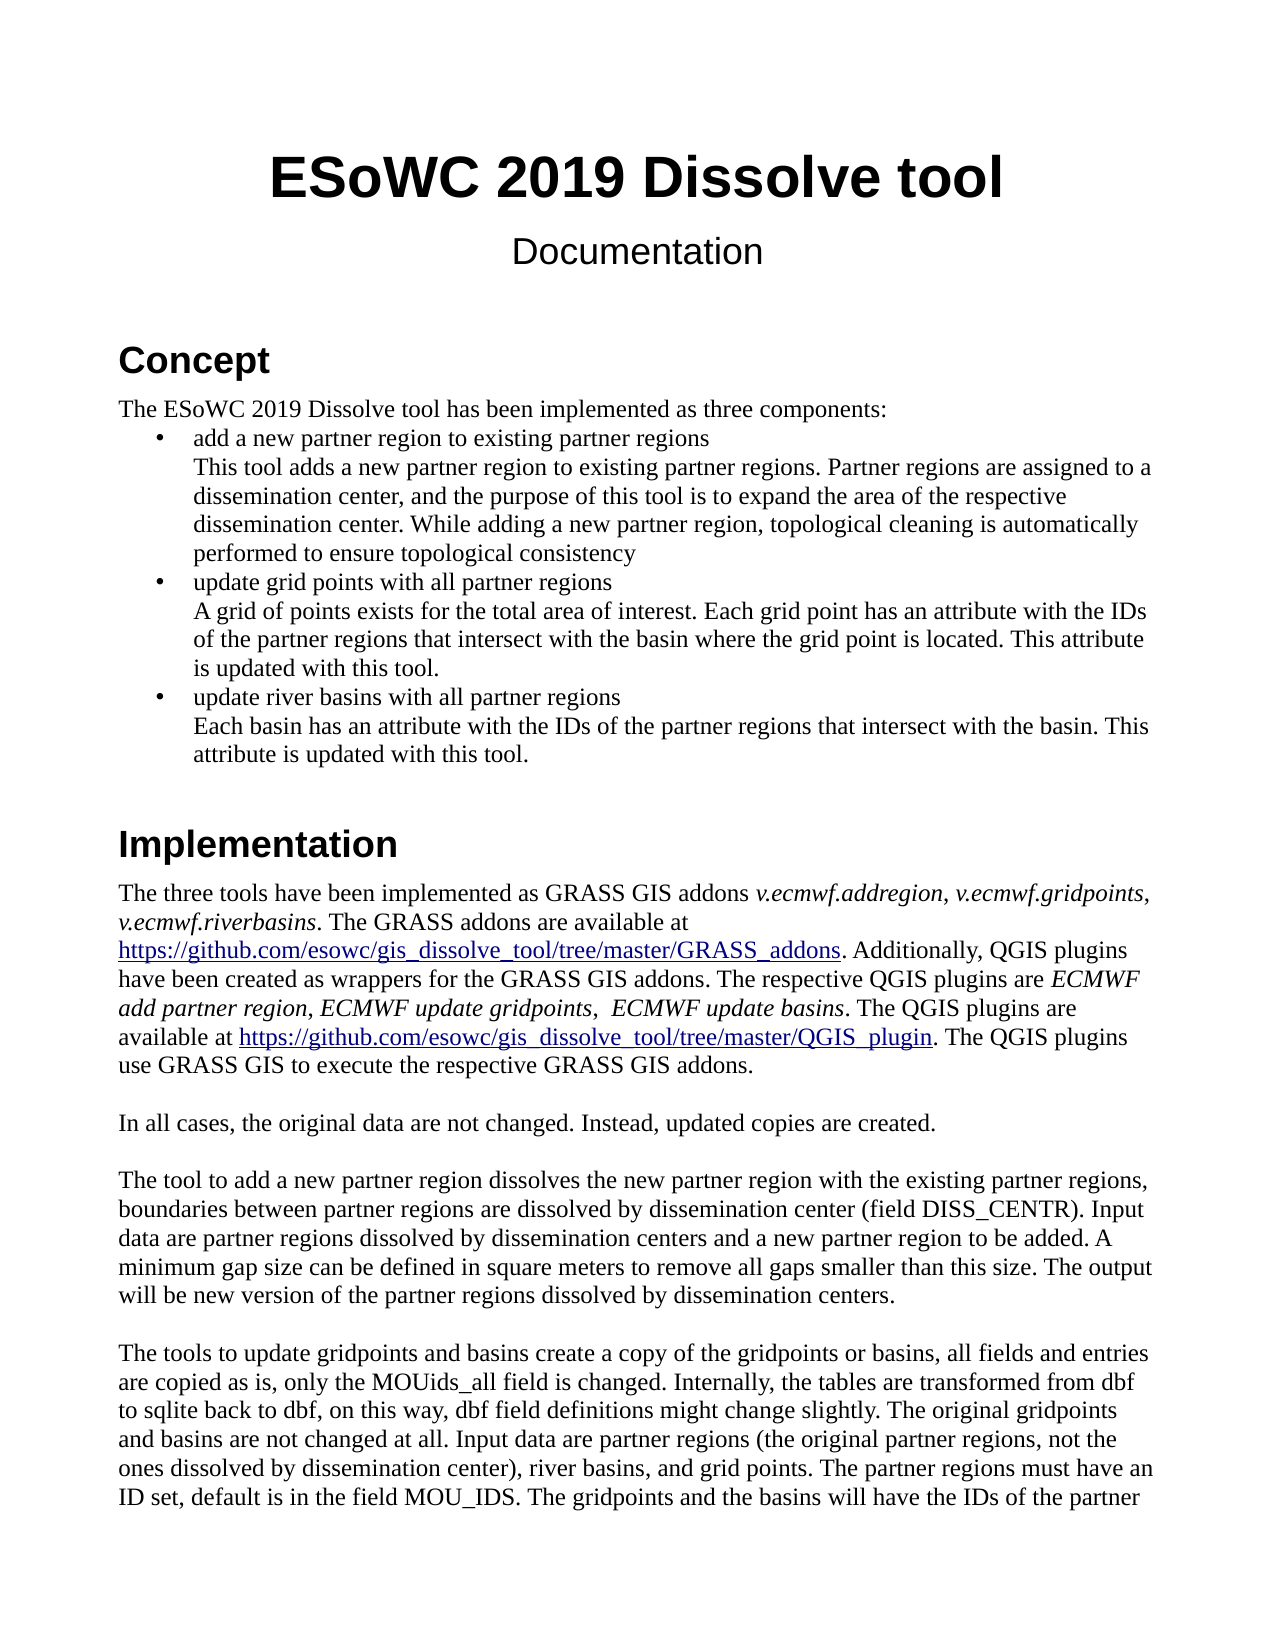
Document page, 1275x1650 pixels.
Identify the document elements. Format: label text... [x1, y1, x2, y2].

title ESoWC 2019 Dissolve tool [118, 143, 1157, 210]
text In all cases, the original data are not changed. Instead, updated copies are created. [118, 1108, 1157, 1137]
list add a new partner region to existing partner regions This tool adds a new partner region to existing partner regions. Partner regions are assigned to a dissemination center, and the purpose of this tool is to expand the area of the respective dissemination center. While adding a new partner region, topological cleaning is automatically performed to ensure topological consistency [156, 423, 1157, 567]
list update river basins with all partner regions Each basin has an attribute with the IDs of the partner regions that intersect with the basin. This attribute is updated with this tool. [156, 682, 1157, 768]
subtitle Documentation [118, 229, 1157, 272]
subtitle Concept [118, 338, 1157, 382]
text The tools to update gridpoints and basins create a copy of the gridpoints or basins, all fields and entries are copied as is, only the MOUids_all field is changed. Internally, the tables are transformed from dbf to sqlite back to dbf, on this way, dbf field definitions might change slightly. The original gridpoints and basins are not changed at all. Input data are partner regions (the original partner regions, not the ones dissolved by dissemination center), river basins, and grid points. The partner regions must have an ID set, default is in the field MOU_IDS. The gridpoints and the basins will have the IDs of the partner [118, 1338, 1157, 1511]
subtitle Implementation [118, 822, 1157, 866]
list update grid points with all partner regions A grid of points exists for the total area of interest. Each grid point has an attribute with the IDs of the partner regions that intersect with the basin where the grid point is located. This attribute is updated with this tool. [156, 567, 1157, 682]
text The three tools have been implemented as GRASS GIS addons v.ecmwf.addregion, v.ecmwf.gridpoints, v.ecmwf.riverbasins. The GRASS addons are available at https://github.com/esowc/gis_dissolve_tool/tree/master/GRASS_addons. Additionally, QGIS plugins have been created as wrappers for the GRASS GIS addons. The respective QGIS plugins are ECMWF add partner region, ECMWF update gridpoints, ECMWF update basins. The QGIS plugins are available at https://github.com/esowc/gis_dissolve_tool/tree/master/QGIS_plugin. The QGIS plugins use GRASS GIS to execute the respective GRASS GIS addons. [118, 878, 1157, 1079]
text The tool to add a new partner region dissolves the new partner region with the existing partner regions, boundaries between partner regions are dissolved by dissemination center (field DISS_CENTR). Input data are partner regions dissolved by dissemination centers and a new partner region to be added. A minimum gap size can be defined in square meters to remove all gaps smaller than this size. The output will be new version of the partner regions dissolved by dissemination centers. [118, 1166, 1157, 1309]
text The ESoWC 2019 Dissolve tool has been implemented as three components: [118, 394, 1157, 423]
